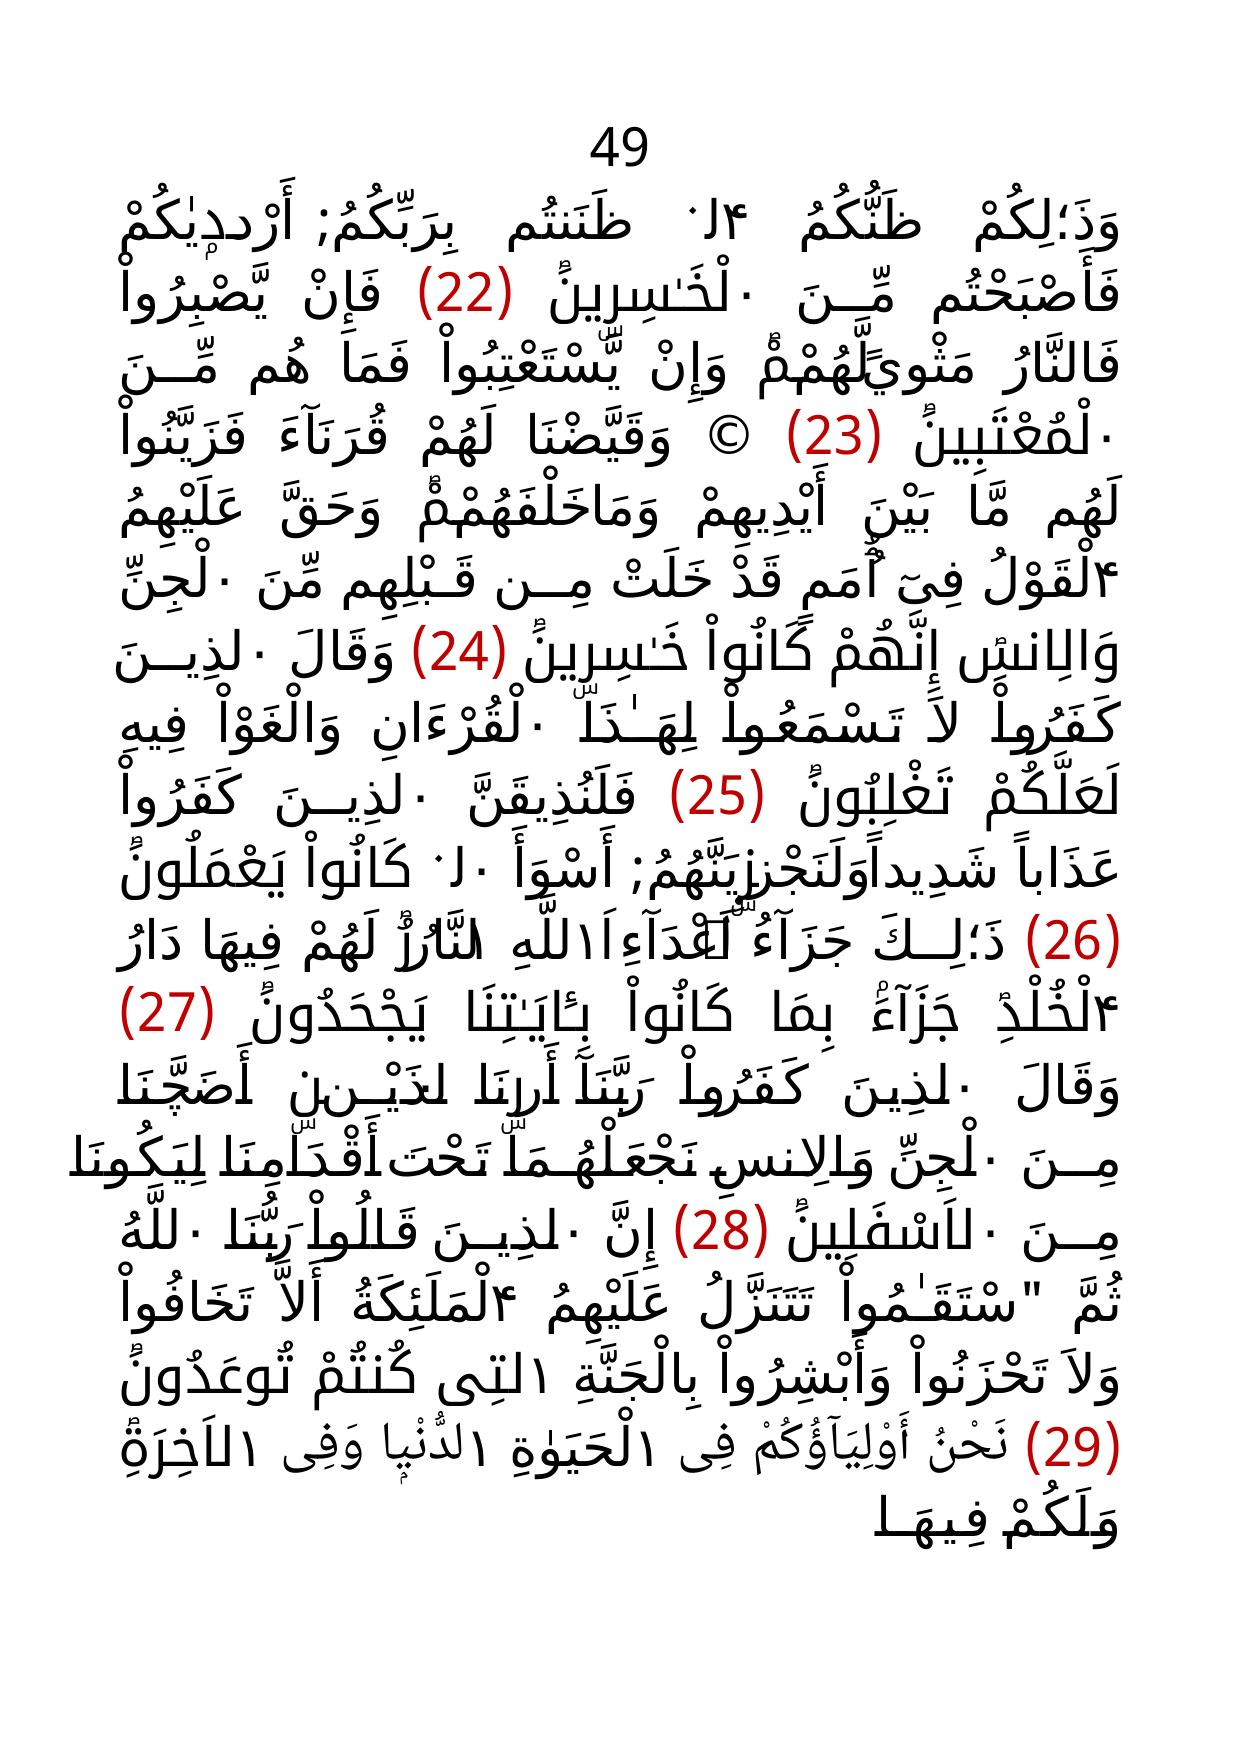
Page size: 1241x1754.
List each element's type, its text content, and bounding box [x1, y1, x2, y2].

text 49 [118, 118, 1122, 189]
text وَذَ؛لِكُمْ ظَنُّكُمُ ۴ﻟ﮲ ظَنَنتُم بِرَبِّكُمُ; أَرْدۭيٰكُمْ فَأَصْبَحْتُم مِّــنَ ۰لْخَـٰسِرۣينَؐ (22) فَإِنْ يَّصْبِرُواْ فَالنَّارُ مَثْويً لَّهُمْؐ وَإِنْ يَّسْتَعْتِبُواْ فَمَا هُم مِّــنَ ۰لْمُعْتَبِينَؐ (23) © وَقَيَّضْنَا لَهُمْ قُرَنَآءَ فَزَيَّنُواْ لَهُم مَّا بَيْنَ أَيْدِيهِمْ وَمَا خَلْفَهُمْؐ وَحَقَّ عَلَيْهِمُ ۴لْقَوْلُ فِىٓ ٱُمَمٍ قَدْ خَلَتْ مِــن قَـبْلِهِم مِّنَ ۰لْجِنِّ وَالِانسِؐ إِنَّهُمْ كَانُواْ خَـٰسِرۣينَؐ (24) وَقَالَ ۰لذِيــنَ كَفَرُواْ لاَ تَسْمَعُواْ لِهَـٰذَا ۰لْقُرْءَانِ وَالْغَوْاْ فِيهِ لَعَلَّكُمْ تَغْلِبُونَؐ (25) فَلَنُذِيقَنَّ ۰لذِيــنَ كَفَرُواْ عَذَاباً شَدِيداً وَلَنَجْزۣيَنَّهُمُ; أَسْوَأَ ۰ﻟ﮲ كَانُواْ يَعْمَلُونَؐ (26) ذَ؛لِــكَ جَزَآءُ اَ۬عْدَآءِ ۱للَّهِ ۱لنَّارُؐ لَهُمْ فِيهَا دَارُ ۴لْخُلْدِؐ جَزَآءَۢ بِمَا كَانُواْ بِـَٔايَـٰتِنَا يَجْحَدُونَؐ (27) وَقَالَ ۰لذِينَ كَفَرُواْ رَبَّنَآ أَرۣنَا ۰لذَيْــنۣ أَضَچَّـنَا مِــنَ ۰لْجِنِّ وَالِانسِ نَجْعَلْهُمَا تَحْتَ أَقْدَامِنَا لِيَكُونَا مِــنَ ۰لاَسْفَلِينَؐ (28) إِنَّ ۰لذِيــنَ قَالُواْ رَبُّنَا ۰للَّهُ ثُمَّ "سْتَقَـٰمُواْ تَتَنَزَّلُ عَلَيْهِمُ ۴لْمَلَئِكَةُ أَلاَّ تَخَافُواْ وَلاَ تَحْزَنُواْ وَأَبْشِرُواْ بِالْجَنَّةِ ۱لتِى كُنتُمْ تُوعَدُونَؐ (29) نَحْنُ أَوْلِيَآؤُكُمْ فِى ۱لْحَيَوٰةِ ۱لدُّنْيۭا وَفِى ۱لاَخِرَةِؐ وَلَكُمْ فِيهَا [118, 189, 1122, 1559]
